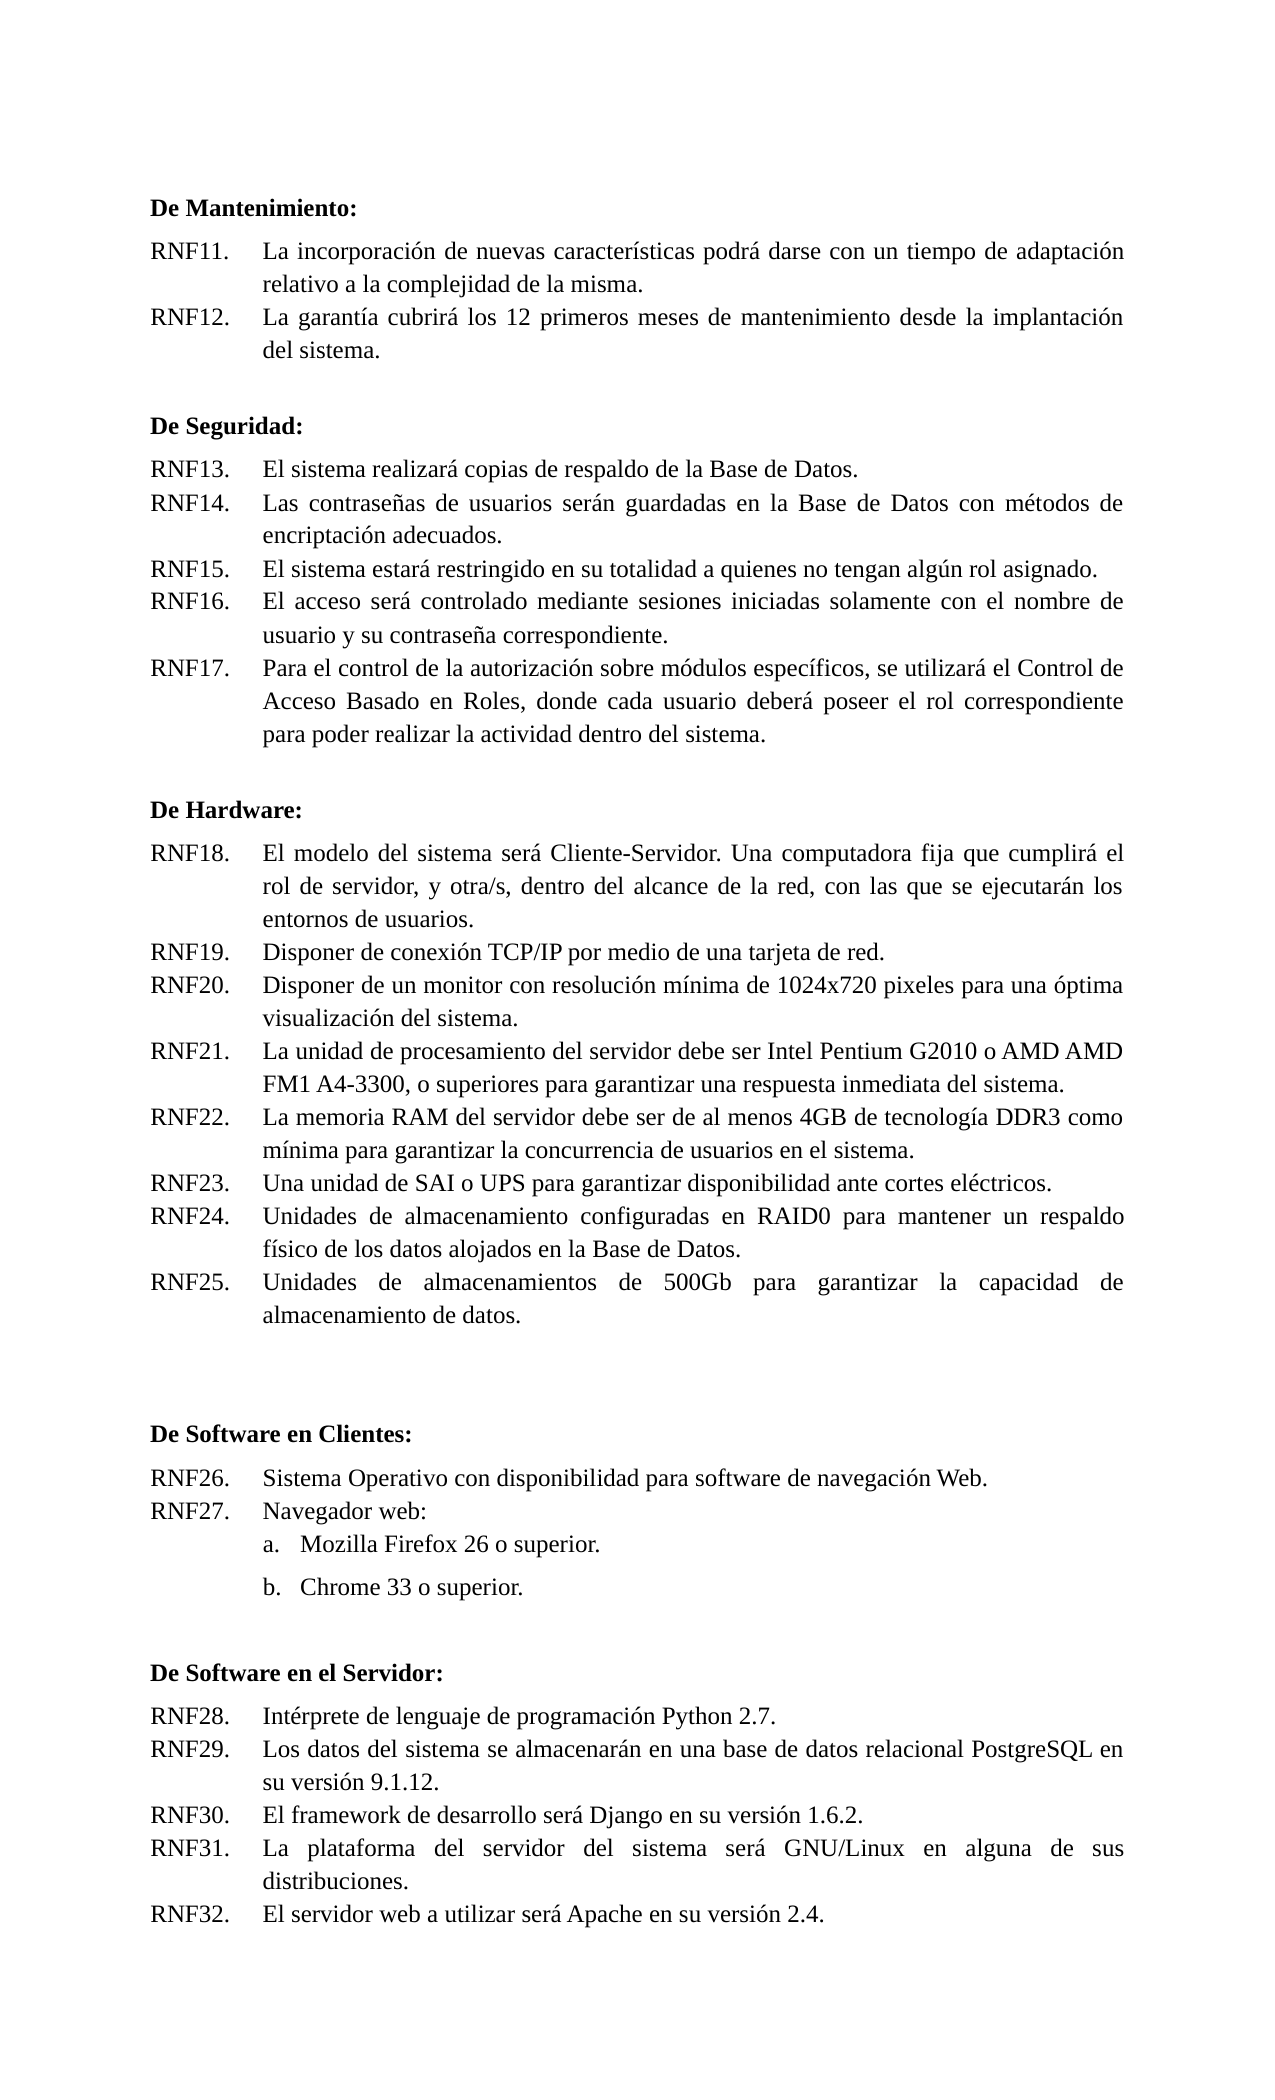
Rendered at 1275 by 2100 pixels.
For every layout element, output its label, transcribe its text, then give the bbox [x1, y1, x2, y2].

list Sistema Operativo con disponibilidad para software de navegación Web. [150, 1463, 1125, 1491]
list La plataforma del servidor del sistema será GNU/Linux en alguna de sus distribuciones. [150, 1833, 1125, 1895]
list Chrome 33 o superior. [263, 1572, 1125, 1601]
text De Software en Clientes: [150, 1419, 1125, 1448]
text De Mantenimiento: [150, 193, 1125, 222]
text De Seguridad: [150, 411, 1125, 440]
list El sistema estará restringido en su totalidad a quienes no tengan algún rol asignado. [150, 554, 1125, 582]
list Navegador web: [150, 1496, 1125, 1524]
list La memoria RAM del servidor debe ser de al menos 4GB de tecnología DDR3 como mínima para garantizar la concurrencia de usuarios en el sistema. [150, 1102, 1125, 1164]
list La incorporación de nuevas características podrá darse con un tiempo de adaptación relativo a la complejidad de la misma. [150, 236, 1125, 298]
list Para el control de la autorización sobre módulos específicos, se utilizará el Control de Acceso Basado en Roles, donde cada usuario deberá poseer el rol correspondiente para poder realizar la actividad dentro del sistema. [150, 653, 1125, 747]
list El modelo del sistema será Cliente-Servidor. Una computadora fija que cumplirá el rol de servidor, y otra/s, dentro del alcance de la red, con las que se ejecutarán los entornos de usuarios. [150, 838, 1125, 933]
list El sistema realizará copias de respaldo de la Base de Datos. [150, 454, 1125, 483]
list La garantía cubrirá los 12 primeros meses de mantenimiento desde la implantación del sistema. [150, 302, 1125, 364]
list El acceso será controlado mediante sesiones iniciadas solamente con el nombre de usuario y su contraseña correspondiente. [150, 587, 1125, 648]
list Disponer de un monitor con resolución mínima de 1024x720 pixeles para una óptima visualización del sistema. [150, 970, 1125, 1032]
list La unidad de procesamiento del servidor debe ser Intel Pentium G2010 o AMD AMD FM1 A4-3300, o superiores para garantizar una respuesta inmediata del sistema. [150, 1036, 1125, 1098]
list Intérprete de lenguaje de programación Python 2.7. [150, 1701, 1125, 1730]
list El servidor web a utilizar será Apache en su versión 2.4. [150, 1899, 1125, 1928]
list Una unidad de SAI o UPS para garantizar disponibilidad ante cortes eléctricos. [150, 1168, 1125, 1197]
text De Software en el Servidor: [150, 1658, 1125, 1687]
text De Hardware: [150, 795, 1125, 824]
list Unidades de almacenamientos de 500Gb para garantizar la capacidad de almacenamiento de datos. [150, 1267, 1125, 1329]
list Las contraseñas de usuarios serán guardadas en la Base de Datos con métodos de encriptación adecuados. [150, 488, 1125, 549]
list Mozilla Firefox 26 o superior. [263, 1529, 1125, 1557]
list Unidades de almacenamiento configuradas en RAID0 para mantener un respaldo físico de los datos alojados en la Base de Datos. [150, 1201, 1125, 1263]
list El framework de desarrollo será Django en su versión 1.6.2. [150, 1800, 1125, 1829]
list Disponer de conexión TCP/IP por medio de una tarjeta de red. [150, 937, 1125, 966]
list Los datos del sistema se almacenarán en una base de datos relacional PostgreSQL en su versión 9.1.12. [150, 1734, 1125, 1796]
